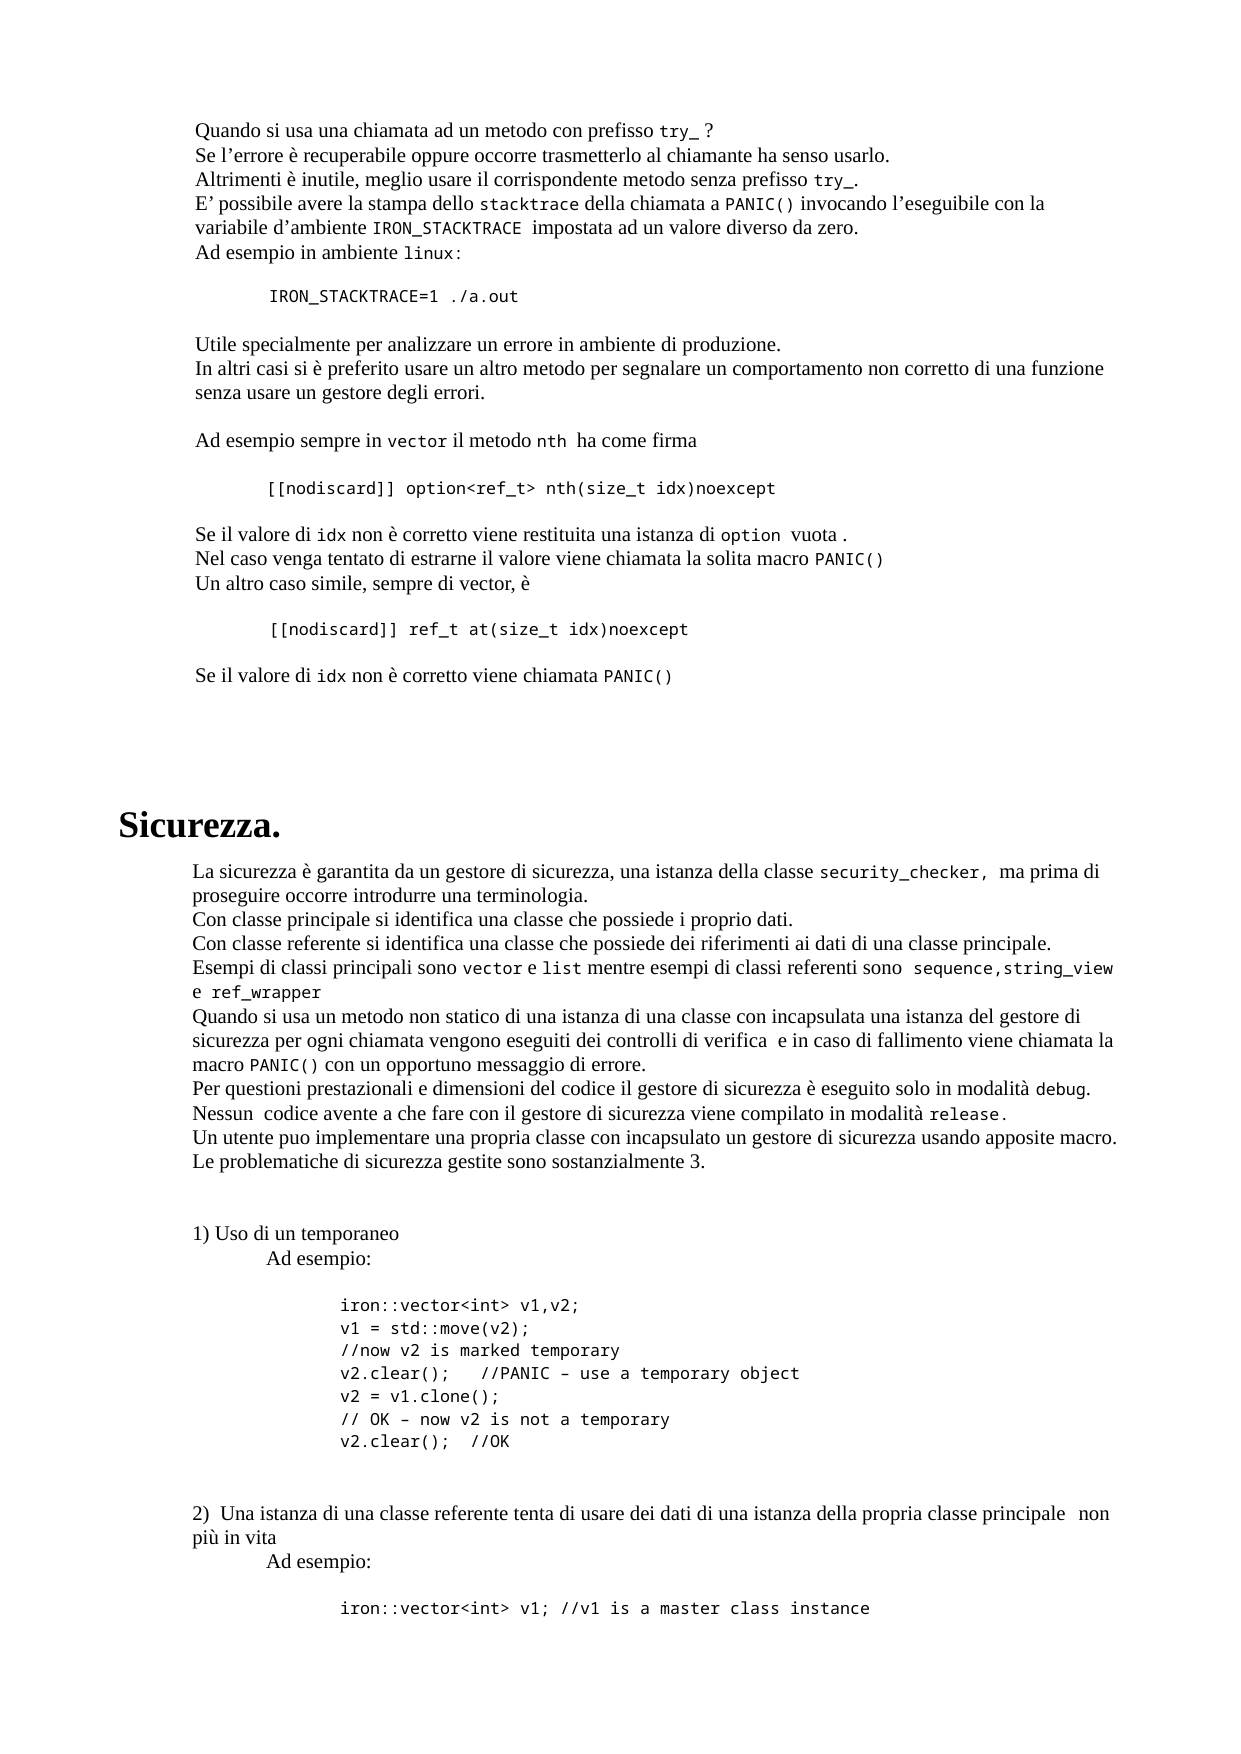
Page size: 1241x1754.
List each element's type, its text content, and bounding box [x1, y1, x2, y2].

text Ad esempio: [118, 1245, 1122, 1269]
text Esempi di classi principali sono vector e list mentre esempi di classi referenti sono sequence,string_view e ref_wrapper [118, 955, 1122, 1004]
text v1 = std::move(v2); [118, 1316, 1122, 1339]
text La sicurezza è garantita da un gestore di sicurezza, una istanza della classe security_checker, ma prima di proseguire occorre introdurre una terminologia. [118, 858, 1122, 907]
text Ad esempio sempre in vector il metodo nth ha come firma [195, 428, 1122, 452]
text In altri casi si è preferito usare un altro metodo per segnalare un comportamento non corretto di una funzione [195, 356, 1122, 380]
text Nessun codice avente a che fare con il gestore di sicurezza viene compilato in modalità release. [118, 1101, 1122, 1125]
text Utile specialmente per analizzare un errore in ambiente di produzione. [195, 332, 1122, 356]
text [[nodiscard]] option<ref_t> nth(size_t idx)noexcept [266, 476, 1122, 499]
text Quando si usa un metodo non statico di una istanza di una classe con incapsulata una istanza del gestore di sicurezza per ogni chiamata vengono eseguiti dei controlli di verifica e in caso di fallimento viene chiamata la macro PANIC() con un opportuno messaggio di errore. [118, 1004, 1122, 1076]
text Se l’errore è recuperabile oppure occorre trasmetterlo al chiamante ha senso usarlo. [195, 142, 1122, 167]
text Altrimenti è inutile, meglio usare il corrispondente metodo senza prefisso try_. [195, 167, 1122, 191]
text iron::vector<int> v1; //v1 is a master class instance [118, 1597, 1122, 1619]
text IRON_STACKTRACE=1 ./a.out [195, 283, 1122, 308]
text Le problematiche di sicurezza gestite sono sostanzialmente 3. [118, 1149, 1122, 1173]
text Per questioni prestazionali e dimensioni del codice il gestore di sicurezza è eseguito solo in modalità debug. [118, 1076, 1122, 1101]
text Se il valore di idx non è corretto viene chiamata PANIC() [195, 663, 1122, 687]
text v2.clear(); //OK [118, 1430, 1122, 1452]
text Nel caso venga tentato di estrarne il valore viene chiamata la solita macro PANIC() [195, 546, 1122, 571]
text Ad esempio: [118, 1549, 1122, 1573]
text Con classe principale si identifica una classe che possiede i proprio dati. [118, 907, 1122, 931]
text //now v2 is marked temporary [118, 1339, 1122, 1362]
text Un altro caso simile, sempre di vector, è [195, 571, 1122, 594]
text 2) Una istanza di una classe referente tenta di usare dei dati di una istanza della propria classe principale non più in vita [118, 1501, 1122, 1549]
text 1) Uso di un temporaneo [118, 1221, 1122, 1245]
text Se il valore di idx non è corretto viene restituita una istanza di option vuota . [195, 522, 1122, 546]
text Quando si usa una chiamata ad un metodo con prefisso try_ ? [195, 118, 1122, 142]
text [[nodiscard]] ref_t at(size_t idx)noexcept [195, 617, 1122, 640]
text Un utente puo implementare una propria classe con incapsulato un gestore di sicurezza usando apposite macro. [118, 1125, 1122, 1149]
text iron::vector<int> v1,v2; [118, 1293, 1122, 1316]
text E’ possibile avere la stampa dello stacktrace della chiamata a PANIC() invocando l’eseguibile con la variabile d’ambiente IRON_STACKTRACE impostata ad un valore diverso da zero. [195, 191, 1122, 240]
subtitle Sicurezza. [118, 803, 1122, 846]
text Ad esempio in ambiente linux: [195, 240, 1122, 264]
text v2 = v1.clone(); [118, 1384, 1122, 1407]
text Con classe referente si identifica una classe che possiede dei riferimenti ai dati di una classe principale. [118, 931, 1122, 955]
text senza usare un gestore degli errori. [195, 380, 1122, 404]
text // OK – now v2 is not a temporary [118, 1407, 1122, 1430]
text v2.clear(); //PANIC – use a temporary object [118, 1362, 1122, 1384]
